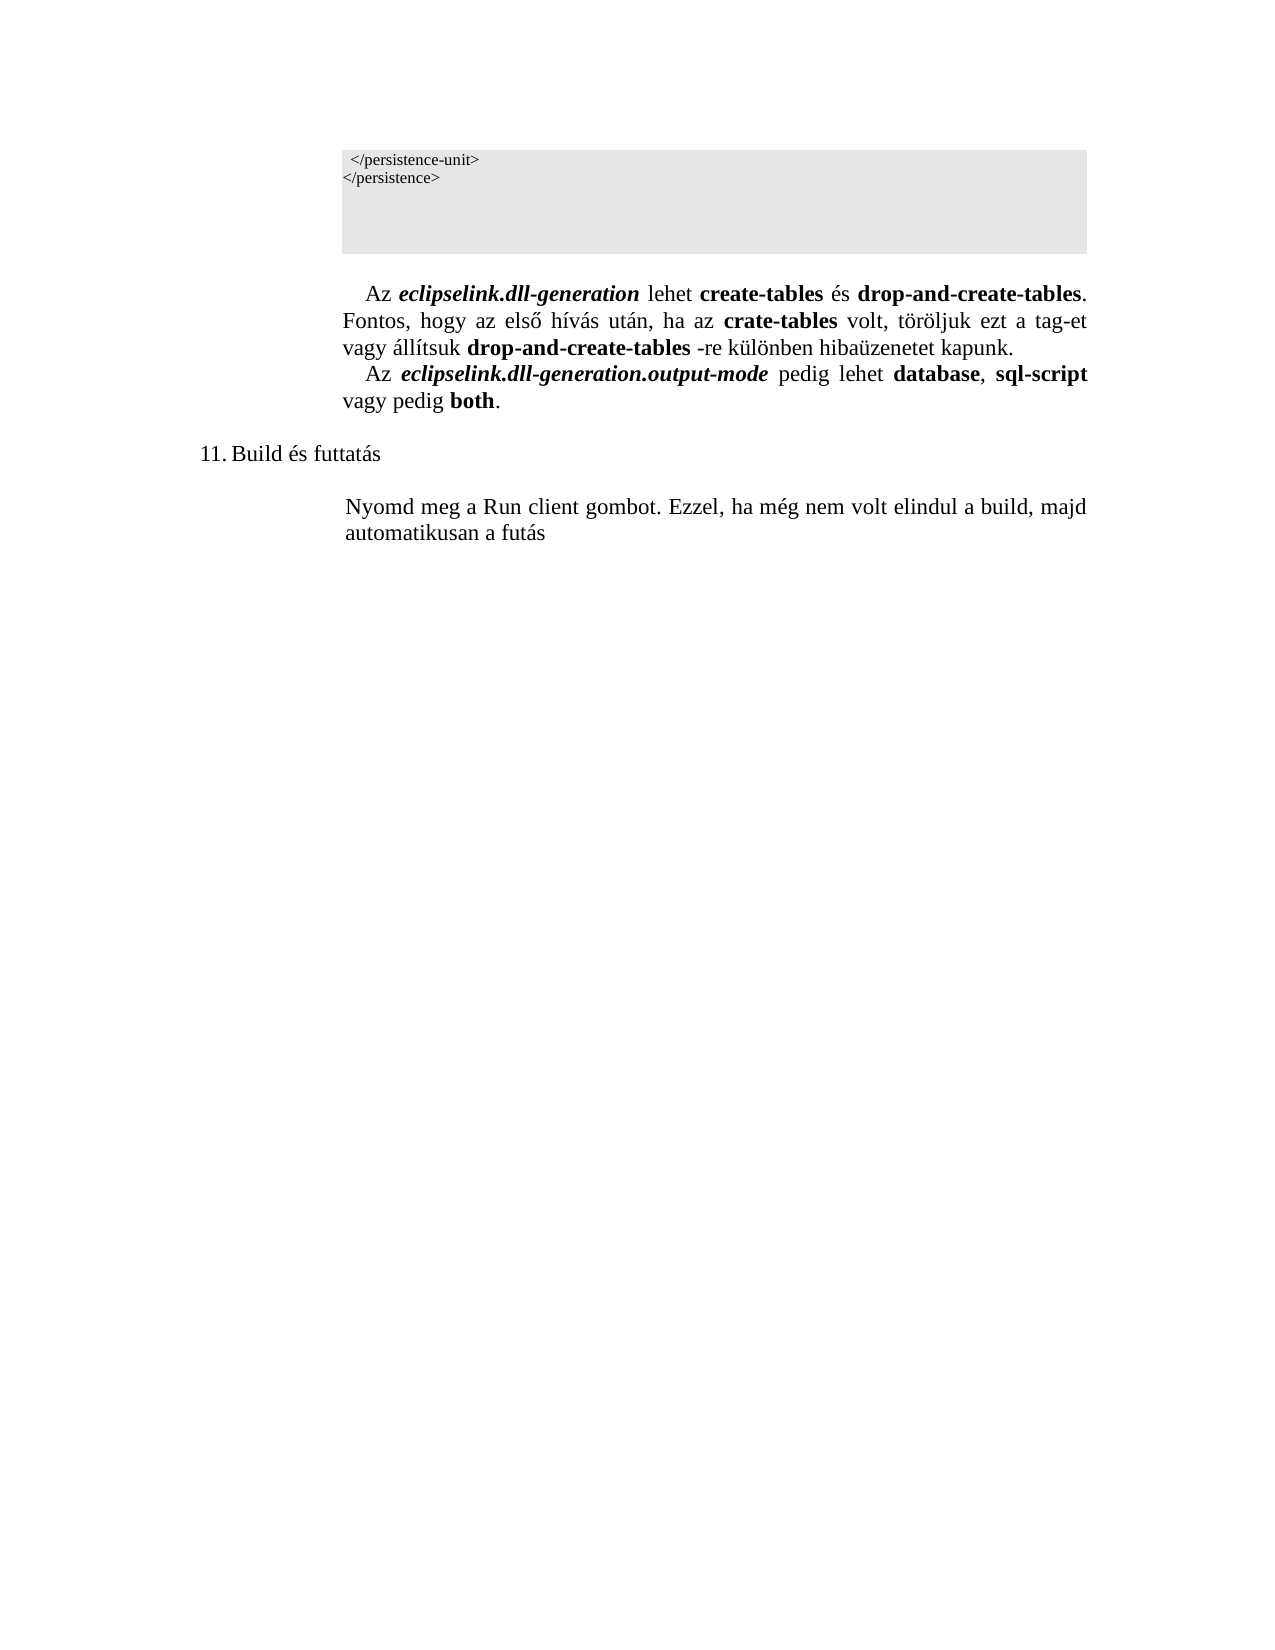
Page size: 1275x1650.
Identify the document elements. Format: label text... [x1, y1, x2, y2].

text </persistence> [342, 168, 1087, 187]
text </persistence-unit> [342, 150, 1087, 168]
list Build és futtatás [193, 439, 1087, 466]
text Az eclipselink.dll-generation.output-mode pedig lehet database, sql-script vagy pedig both. [342, 360, 1087, 413]
text Az eclipselink.dll-generation lehet create-tables és drop-and-create-tables. Fontos, hogy az első hívás után, ha az crate-tables volt, töröljuk ezt a tag-et vagy állítsuk drop-and-create-tables -re különben hibaüzenetet kapunk. [342, 280, 1087, 360]
text Nyomd meg a Run client gombot. Ezzel, ha még nem volt elindul a build, majd automatikusan a futás [345, 493, 1087, 546]
